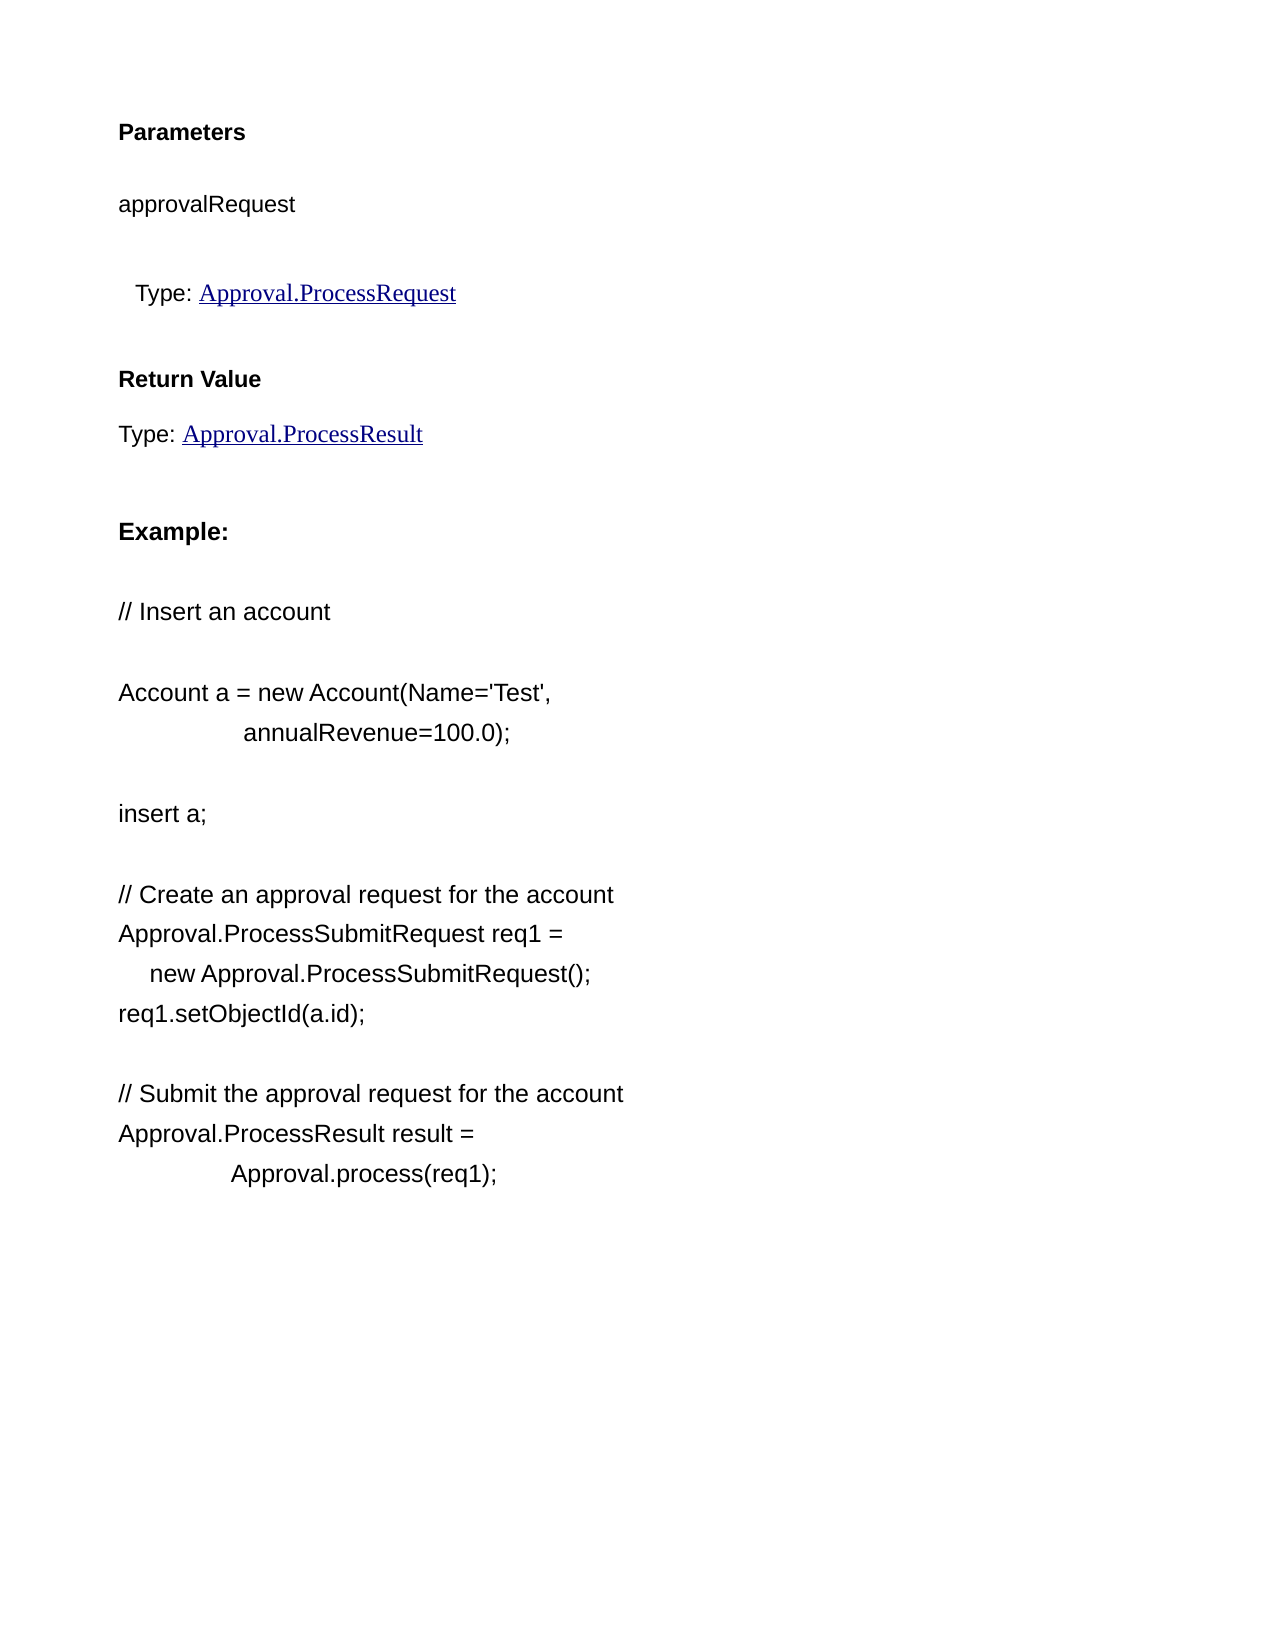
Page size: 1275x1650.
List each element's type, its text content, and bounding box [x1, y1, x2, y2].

text // Create an approval request for the account [118, 879, 1157, 908]
text Type: Approval.ProcessResult [118, 419, 1157, 448]
text // Submit the approval request for the account [118, 1079, 1157, 1108]
text new Approval.ProcessSubmitRequest(); [118, 959, 1157, 988]
subtitle Parameters [118, 118, 1157, 145]
text approvalRequest [118, 191, 1157, 217]
text Type: Approval.ProcessRequest [135, 278, 1157, 306]
subtitle Return Value [118, 365, 1157, 392]
text Approval.ProcessSubmitRequest req1 = [118, 919, 1157, 948]
text annualRevenue=100.0); [118, 718, 1157, 747]
text Approval.process(req1); [118, 1158, 1157, 1187]
text // Insert an account [118, 597, 1157, 626]
text Example: [118, 516, 1157, 545]
text insert a; [118, 799, 1157, 827]
text req1.setObjectId(a.id); [118, 998, 1157, 1027]
text Account a = new Account(Name='Test', [118, 678, 1157, 707]
text Approval.ProcessResult result = [118, 1119, 1157, 1148]
